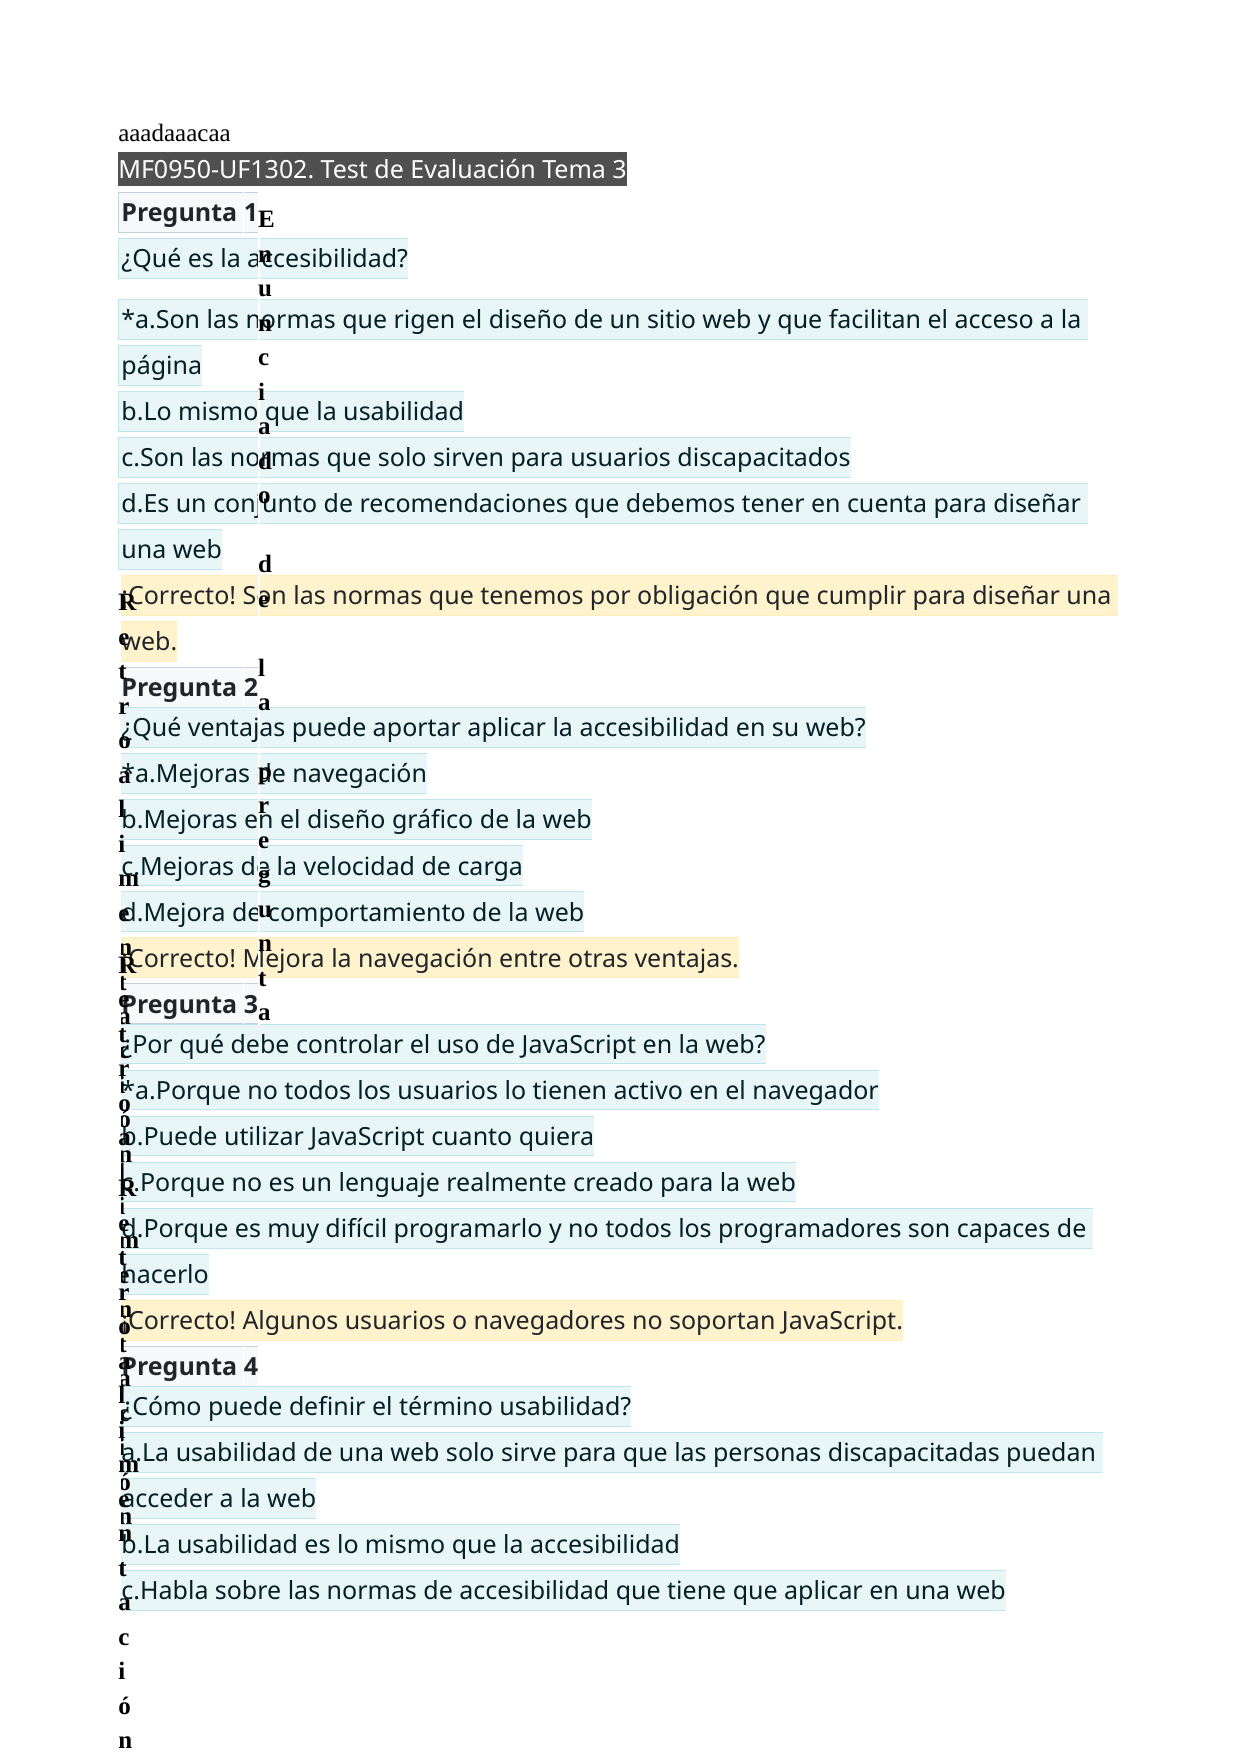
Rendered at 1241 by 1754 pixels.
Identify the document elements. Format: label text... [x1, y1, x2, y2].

text ¡Correcto! Mejora la navegación entre otras ventajas. [118, 937, 258, 977]
text b.Lo mismo que la usabilidad [260, 391, 1122, 431]
text c.Mejoras de la velocidad de carga [121, 846, 258, 885]
text ¿Cómo puede definir el término usabilidad? [121, 1386, 1122, 1426]
subtitle Pregunta 3 [260, 983, 1122, 1023]
subtitle Pregunta 3 [121, 984, 258, 1023]
text *a.Son las normas que rigen el diseño de un sitio web y que facilitan el acceso a la página [118, 340, 258, 385]
text ¿Qué ventajas puede aportar aplicar la accesibilidad en su web? [260, 707, 1122, 747]
text b.Mejoras en el diseño gráfico de la web [260, 799, 1122, 839]
text d.Es un conjunto de recomendaciones que debemos tener en cuenta para diseñar una web [118, 524, 258, 569]
text ¡Correcto! Son las normas que tenemos por obligación que cumplir para diseñar una web. [118, 575, 258, 615]
subtitle Pregunta 4 [121, 1346, 1122, 1386]
text *a.Son las normas que rigen el diseño de un sitio web y que facilitan el acceso a la página [119, 300, 258, 339]
text ¡Correcto! Mejora la navegación entre otras ventajas. [260, 937, 1122, 977]
text b.La usabilidad es lo mismo que la accesibilidad [121, 1524, 1122, 1564]
text ¡Correcto! Algunos usuarios o navegadores no soportan JavaScript. [121, 1300, 1122, 1340]
subtitle Pregunta 2 [260, 667, 1122, 707]
subtitle Pregunta 2 [121, 668, 258, 707]
text b.Mejoras en el diseño gráfico de la web [121, 800, 258, 839]
text *a.Mejoras de navegación [121, 754, 258, 793]
text d.Mejora de comportamiento de la web [260, 891, 1122, 931]
text ¿Por qué debe controlar el uso de JavaScript en la web? [121, 1023, 1122, 1063]
text c.Habla sobre las normas de accesibilidad que tiene que aplicar en una web [121, 1570, 1122, 1610]
text b.Puede utilizar JavaScript cuanto quiera [121, 1116, 1122, 1156]
text d.Mejora de comportamiento de la web [121, 892, 258, 931]
text *a.Porque no todos los usuarios lo tienen activo en el navegador [121, 1069, 1122, 1109]
text c.Son las normas que solo sirven para usuarios discapacitados [119, 438, 258, 477]
text ¡Correcto! Son las normas que tenemos por obligación que cumplir para diseñar una web. [260, 575, 1122, 661]
text b.Lo mismo que la usabilidad [119, 392, 258, 431]
text aaadaaacaa MF0950-UF1302. Test de Evaluación Tema 3 Pregunta 1 ¿Qué es la accesibilidad? [118, 118, 1122, 278]
text *a.Son las normas que rigen el diseño de un sitio web y que facilitan el acceso a la página [260, 299, 1122, 385]
text c.Porque no es un lenguaje realmente creado para la web [121, 1162, 1122, 1202]
text d.Es un conjunto de recomendaciones que debemos tener en cuenta para diseñar una web [260, 483, 1122, 569]
text c.Son las normas que solo sirven para usuarios discapacitados [260, 437, 1122, 477]
text d.Es un conjunto de recomendaciones que debemos tener en cuenta para diseñar una web [119, 484, 258, 523]
text d.Porque es muy difícil programarlo y no todos los programadores son capaces de hacerlo [121, 1208, 1122, 1294]
text c.Mejoras de la velocidad de carga [260, 845, 1122, 885]
text ¡Correcto! Son las normas que tenemos por obligación que cumplir para diseñar una web. [121, 616, 258, 661]
text a.La usabilidad de una web solo sirve para que las personas discapacitadas puedan acceder a la web [121, 1432, 1122, 1518]
text *a.Mejoras de navegación [260, 753, 1122, 793]
text ¿Qué ventajas puede aportar aplicar la accesibilidad en su web? [121, 708, 258, 747]
